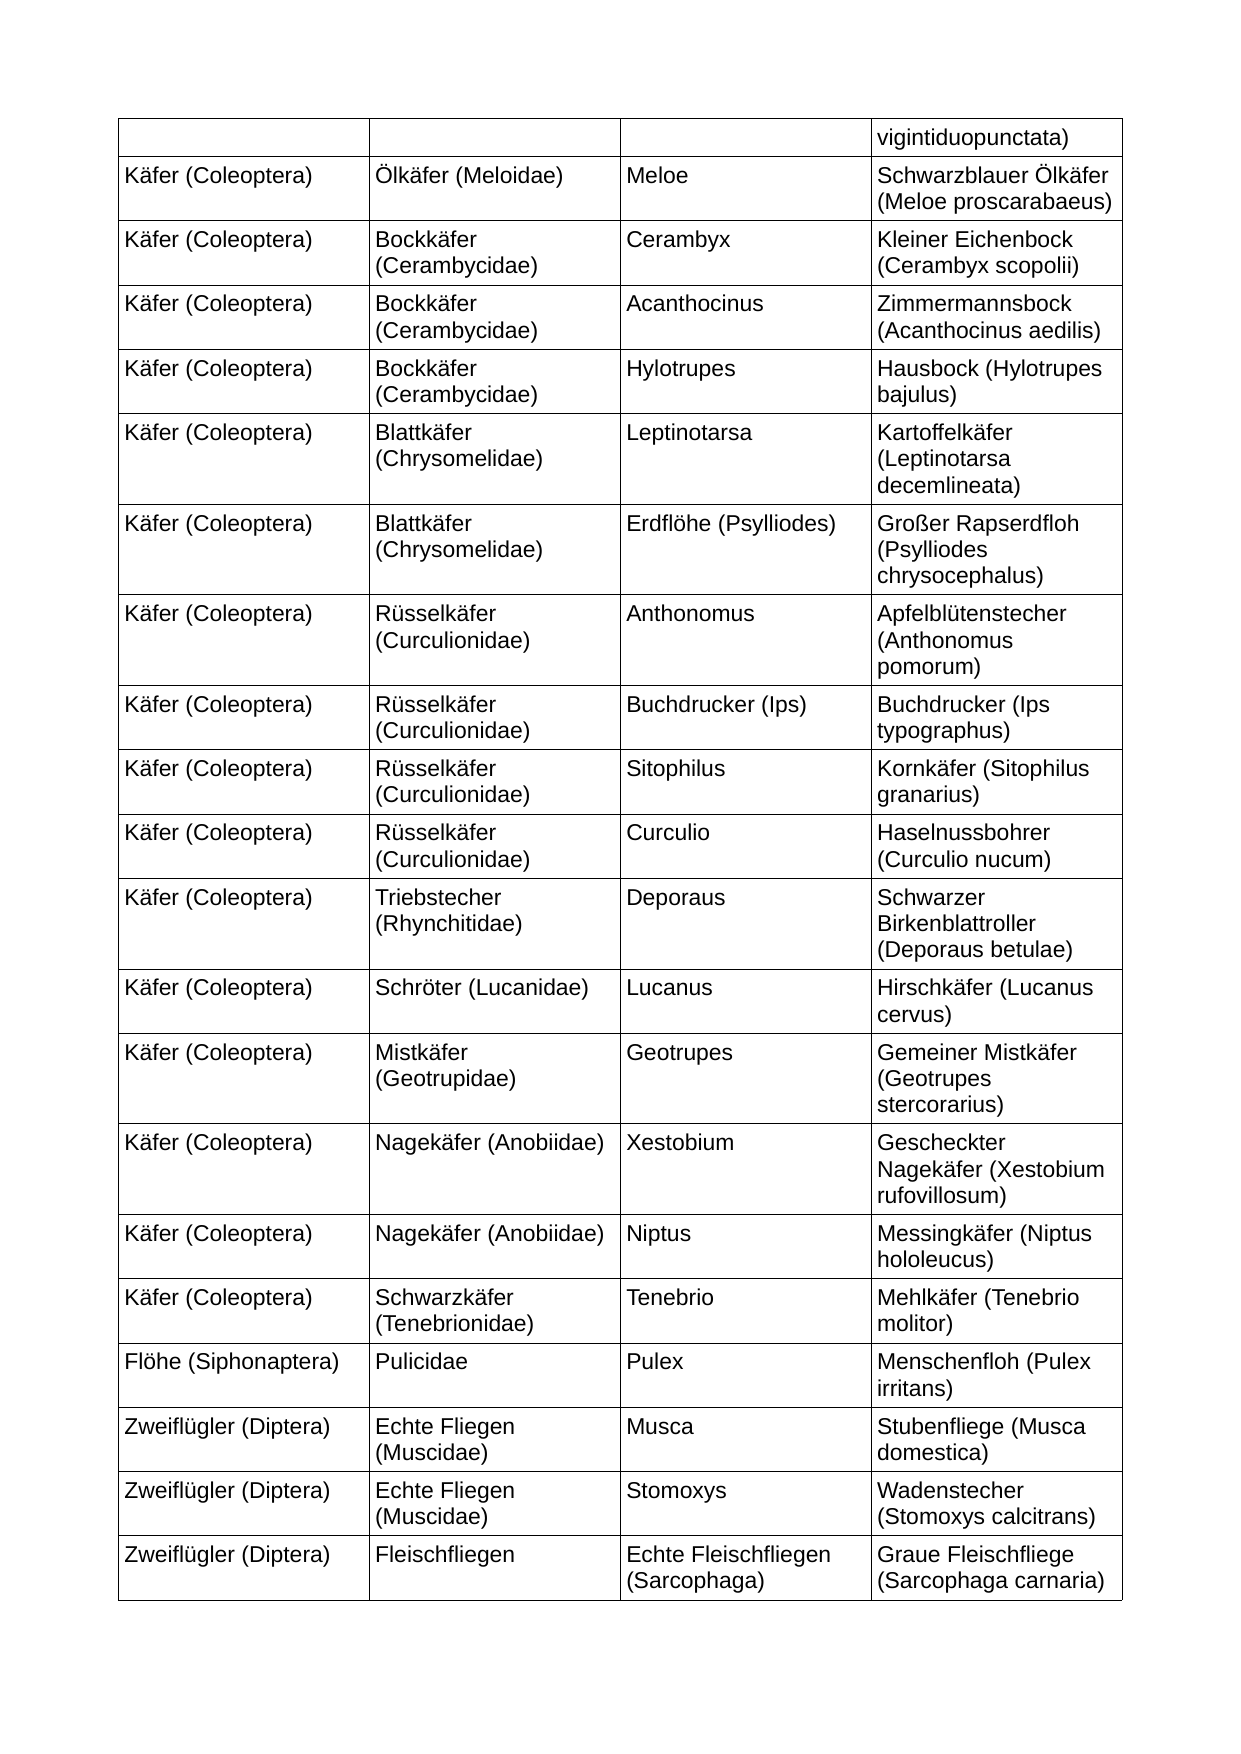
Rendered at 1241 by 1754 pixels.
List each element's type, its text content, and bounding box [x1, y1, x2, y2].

table_cell Rüsselkäfer (Curculionidae) [370, 595, 620, 685]
table_cell Käfer (Coleoptera) [119, 505, 369, 594]
table_cell Anthonomus [621, 595, 871, 685]
table_cell Schwarzer Birkenblattroller (Deporaus betulae) [872, 879, 1122, 968]
table_cell Hausbock (Hylotrupes bajulus) [872, 350, 1122, 413]
table_cell Buchdrucker (Ips typographus) [872, 686, 1122, 749]
table_cell Lucanus [621, 970, 871, 1033]
table_cell Menschenfloh (Pulex irritans) [872, 1344, 1122, 1407]
table_cell Echte Fleischfliegen (Sarcophaga) [621, 1536, 871, 1599]
table_cell Cerambyx [621, 221, 871, 284]
table_cell Buchdrucker (Ips) [621, 686, 871, 749]
table_cell Curculio [621, 815, 871, 878]
table_cell Bockkäfer (Cerambycidae) [370, 286, 620, 349]
table_cell Gemeiner Mistkäfer (Geotrupes stercorarius) [872, 1034, 1122, 1123]
table_cell Käfer (Coleoptera) [119, 815, 369, 878]
table_cell Musca [621, 1408, 871, 1471]
table_cell vigintiduopunctata) [872, 119, 1122, 156]
table_cell Käfer (Coleoptera) [119, 350, 369, 413]
table_cell Kornkäfer (Sitophilus granarius) [872, 750, 1122, 813]
table_cell Käfer (Coleoptera) [119, 221, 369, 284]
table_cell Triebstecher (Rhynchitidae) [370, 879, 620, 968]
table_cell Apfelblütenstecher (Anthonomus pomorum) [872, 595, 1122, 685]
table_cell Käfer (Coleoptera) [119, 286, 369, 349]
table_cell Bockkäfer (Cerambycidae) [370, 350, 620, 413]
table_cell Echte Fliegen (Muscidae) [370, 1472, 620, 1535]
table_cell Rüsselkäfer (Curculionidae) [370, 750, 620, 813]
table_cell Bockkäfer (Cerambycidae) [370, 221, 620, 284]
table_cell Fleischfliegen [370, 1536, 620, 1599]
table_cell Käfer (Coleoptera) [119, 1279, 369, 1342]
table_cell Xestobium [621, 1124, 871, 1214]
table_cell Rüsselkäfer (Curculionidae) [370, 815, 620, 878]
table_cell Wadenstecher (Stomoxys calcitrans) [872, 1472, 1122, 1535]
table_cell Leptinotarsa [621, 414, 871, 504]
table_cell Haselnussbohrer (Curculio nucum) [872, 815, 1122, 878]
table_cell Blattkäfer (Chrysomelidae) [370, 505, 620, 594]
table_cell Käfer (Coleoptera) [119, 414, 369, 504]
table_cell Niptus [621, 1215, 871, 1278]
table_cell Graue Fleischfliege (Sarcophaga carnaria) [872, 1536, 1122, 1599]
table_cell Sitophilus [621, 750, 871, 813]
table_cell Käfer (Coleoptera) [119, 1215, 369, 1278]
table_cell Kleiner Eichenbock (Cerambyx scopolii) [872, 221, 1122, 284]
table_cell Echte Fliegen (Muscidae) [370, 1408, 620, 1471]
table_cell Zweiflügler (Diptera) [119, 1408, 369, 1471]
table_cell Käfer (Coleoptera) [119, 970, 369, 1033]
table_cell Nagekäfer (Anobiidae) [370, 1124, 620, 1214]
table_cell [621, 119, 871, 156]
table_cell Zimmermannsbock (Acanthocinus aedilis) [872, 286, 1122, 349]
table_cell [119, 119, 369, 156]
table_cell Käfer (Coleoptera) [119, 1034, 369, 1123]
table_cell Meloe [621, 157, 871, 220]
table_cell Schwarzkäfer (Tenebrionidae) [370, 1279, 620, 1342]
table_cell Stubenfliege (Musca domestica) [872, 1408, 1122, 1471]
table_cell Mehlkäfer (Tenebrio molitor) [872, 1279, 1122, 1342]
table_cell Schwarzblauer Ölkäfer (Meloe proscarabaeus) [872, 157, 1122, 220]
table_cell Tenebrio [621, 1279, 871, 1342]
table_cell Mistkäfer (Geotrupidae) [370, 1034, 620, 1123]
table_cell Käfer (Coleoptera) [119, 595, 369, 685]
table_cell Hirschkäfer (Lucanus cervus) [872, 970, 1122, 1033]
table_cell Käfer (Coleoptera) [119, 750, 369, 813]
table_cell Geotrupes [621, 1034, 871, 1123]
table_cell Acanthocinus [621, 286, 871, 349]
table_cell Stomoxys [621, 1472, 871, 1535]
table_cell Nagekäfer (Anobiidae) [370, 1215, 620, 1278]
table_cell Käfer (Coleoptera) [119, 879, 369, 968]
table_cell Deporaus [621, 879, 871, 968]
table_cell Gescheckter Nagekäfer (Xestobium rufovillosum) [872, 1124, 1122, 1214]
table_cell Pulex [621, 1344, 871, 1407]
table_cell Käfer (Coleoptera) [119, 1124, 369, 1214]
table_cell Schröter (Lucanidae) [370, 970, 620, 1033]
table_cell Blattkäfer (Chrysomelidae) [370, 414, 620, 504]
table_cell Großer Rapserdfloh (Psylliodes chrysocephalus) [872, 505, 1122, 594]
table_cell Zweiflügler (Diptera) [119, 1536, 369, 1599]
table_cell Käfer (Coleoptera) [119, 157, 369, 220]
table_cell Zweiflügler (Diptera) [119, 1472, 369, 1535]
table_cell Hylotrupes [621, 350, 871, 413]
table_cell Flöhe (Siphonaptera) [119, 1344, 369, 1407]
table_cell Rüsselkäfer (Curculionidae) [370, 686, 620, 749]
table_cell Kartoffelkäfer (Leptinotarsa decemlineata) [872, 414, 1122, 504]
table_cell Käfer (Coleoptera) [119, 686, 369, 749]
table_cell Pulicidae [370, 1344, 620, 1407]
table_cell Messingkäfer (Niptus hololeucus) [872, 1215, 1122, 1278]
table_cell Erdflöhe (Psylliodes) [621, 505, 871, 594]
table_cell [370, 119, 620, 156]
table_cell Ölkäfer (Meloidae) [370, 157, 620, 220]
